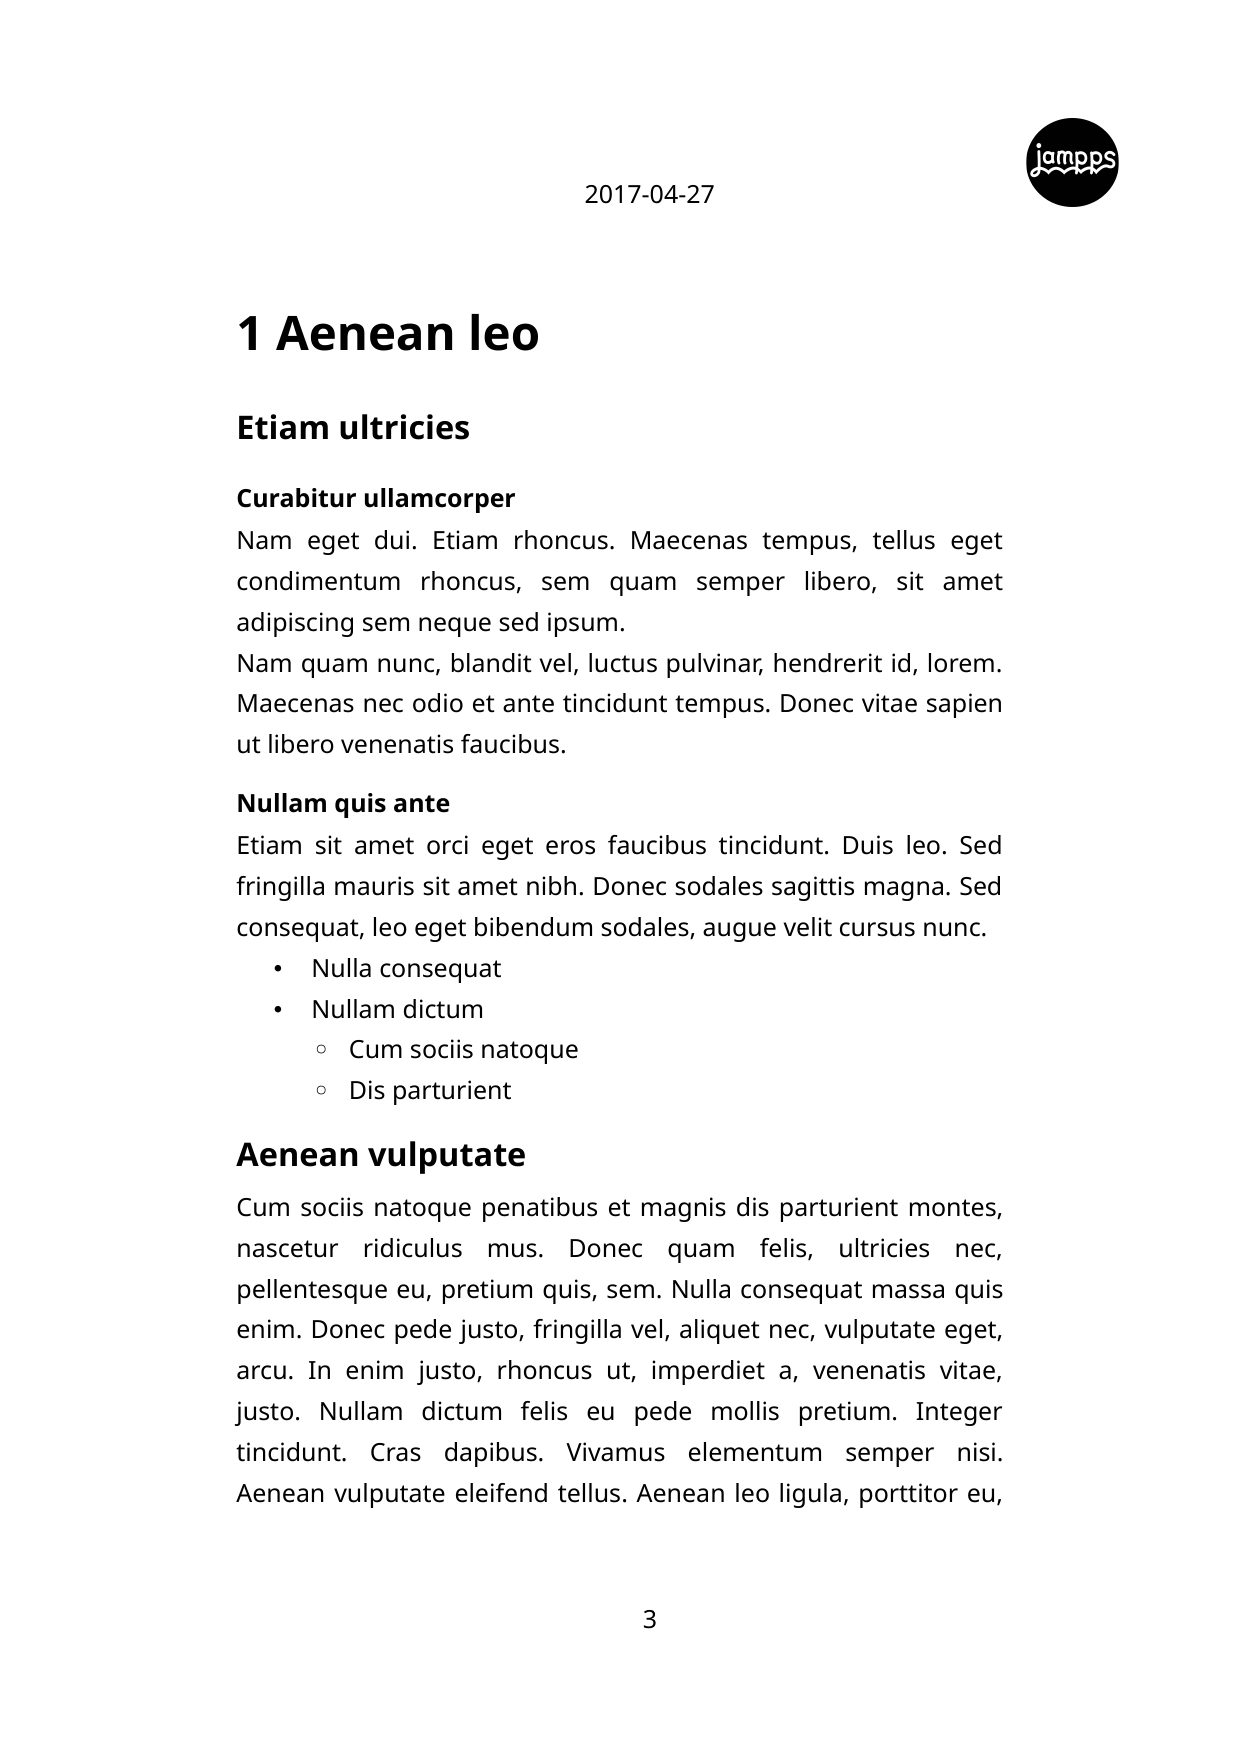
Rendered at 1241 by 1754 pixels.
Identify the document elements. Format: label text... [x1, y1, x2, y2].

list Cum sociis natoque [311, 1032, 1004, 1066]
subtitle Aenean vulputate [236, 1131, 1004, 1176]
subtitle Nullam quis ante [236, 785, 1004, 819]
subtitle Curabitur ullamcorper [236, 480, 1004, 514]
text Cum sociis natoque penatibus et magnis dis parturient montes, nascetur ridiculus mus. Donec quam felis, ultricies nec, pellentesque eu, pretium quis, sem. Nulla consequat massa quis enim. Donec pede justo, fringilla vel, aliquet nec, vulputate eget, arcu. In enim justo, rhoncus ut, imperdiet a, venenatis vitae, justo. Nullam dictum felis eu pede mollis pretium. Integer tincidunt. Cras dapibus. Vivamus elementum semper nisi. Aenean vulputate eleifend tellus. Aenean leo ligula, porttitor eu, [236, 1190, 1004, 1509]
text Etiam sit amet orci eget eros faucibus tincidunt. Duis leo. Sed fringilla mauris sit amet nibh. Donec sodales sagittis magna. Sed consequat, leo eget bibendum sodales, augue velit cursus nunc. [236, 828, 1004, 944]
list Nullam dictum [274, 991, 1004, 1025]
list Nulla consequat [274, 950, 1004, 984]
list Dis parturient [311, 1073, 1004, 1107]
subtitle Aenean leo [236, 300, 1004, 364]
picture [1026, 118, 1119, 207]
subtitle Etiam ultricies [236, 404, 1004, 448]
text Nam eget dui. Etiam rhoncus. Maecenas tempus, tellus eget condimentum rhoncus, sem quam semper libero, sit amet adipiscing sem neque sed ipsum. [236, 523, 1004, 638]
text Nam quam nunc, blandit vel, luctus pulvinar, hendrerit id, lorem. Maecenas nec odio et ante tincidunt tempus. Donec vitae sapien ut libero venenatis faucibus. [236, 645, 1004, 761]
